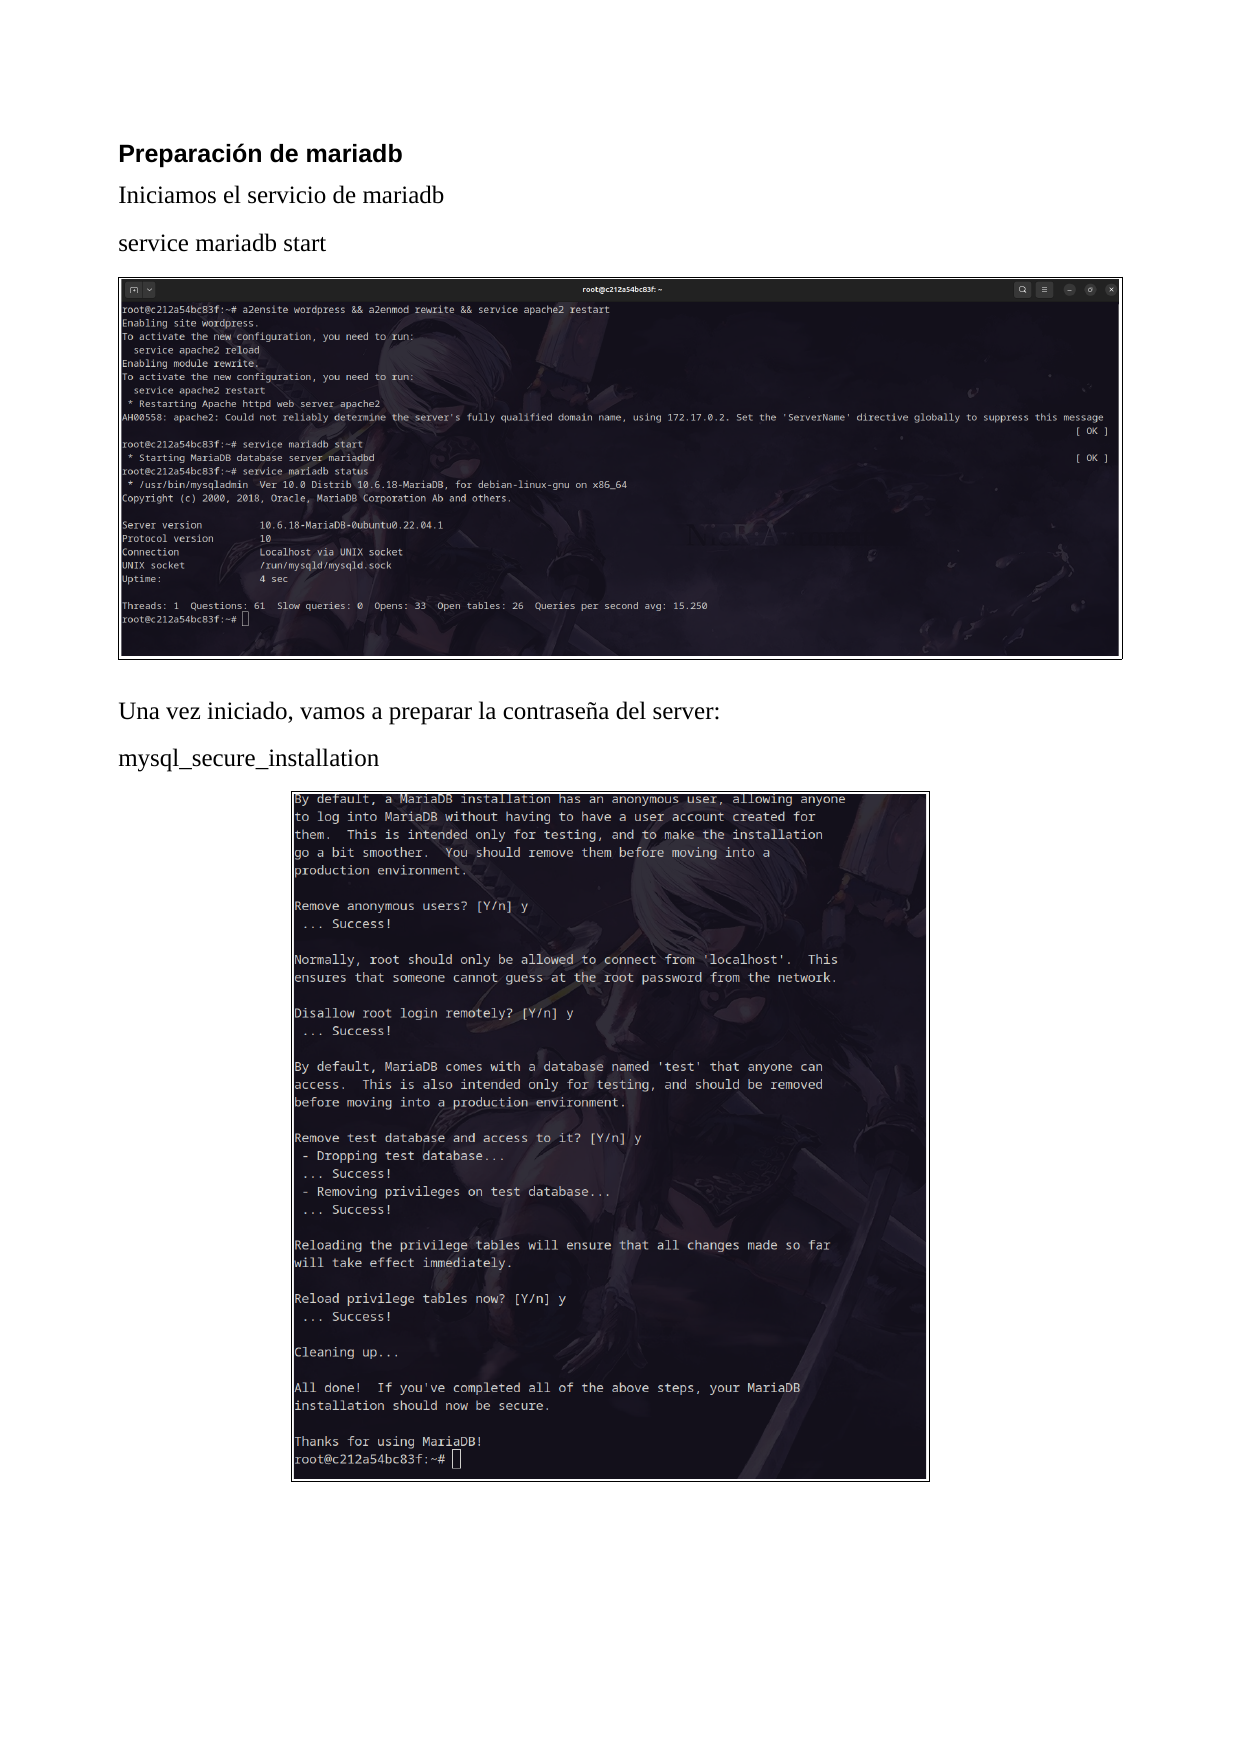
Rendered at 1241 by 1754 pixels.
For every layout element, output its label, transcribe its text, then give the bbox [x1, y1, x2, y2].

table_header mysql_secure_installation [118, 744, 1122, 772]
text Una vez iniciado, vamos a preparar la contraseña del server: [118, 660, 1122, 725]
subtitle Preparación de mariadb [118, 139, 1122, 168]
text [119, 278, 1122, 659]
picture [121, 279, 1119, 656]
table_header service mariadb start [118, 228, 1122, 257]
text Iniciamos el servicio de mariadb [118, 180, 1122, 209]
picture [293, 794, 927, 1479]
text [118, 257, 1122, 277]
